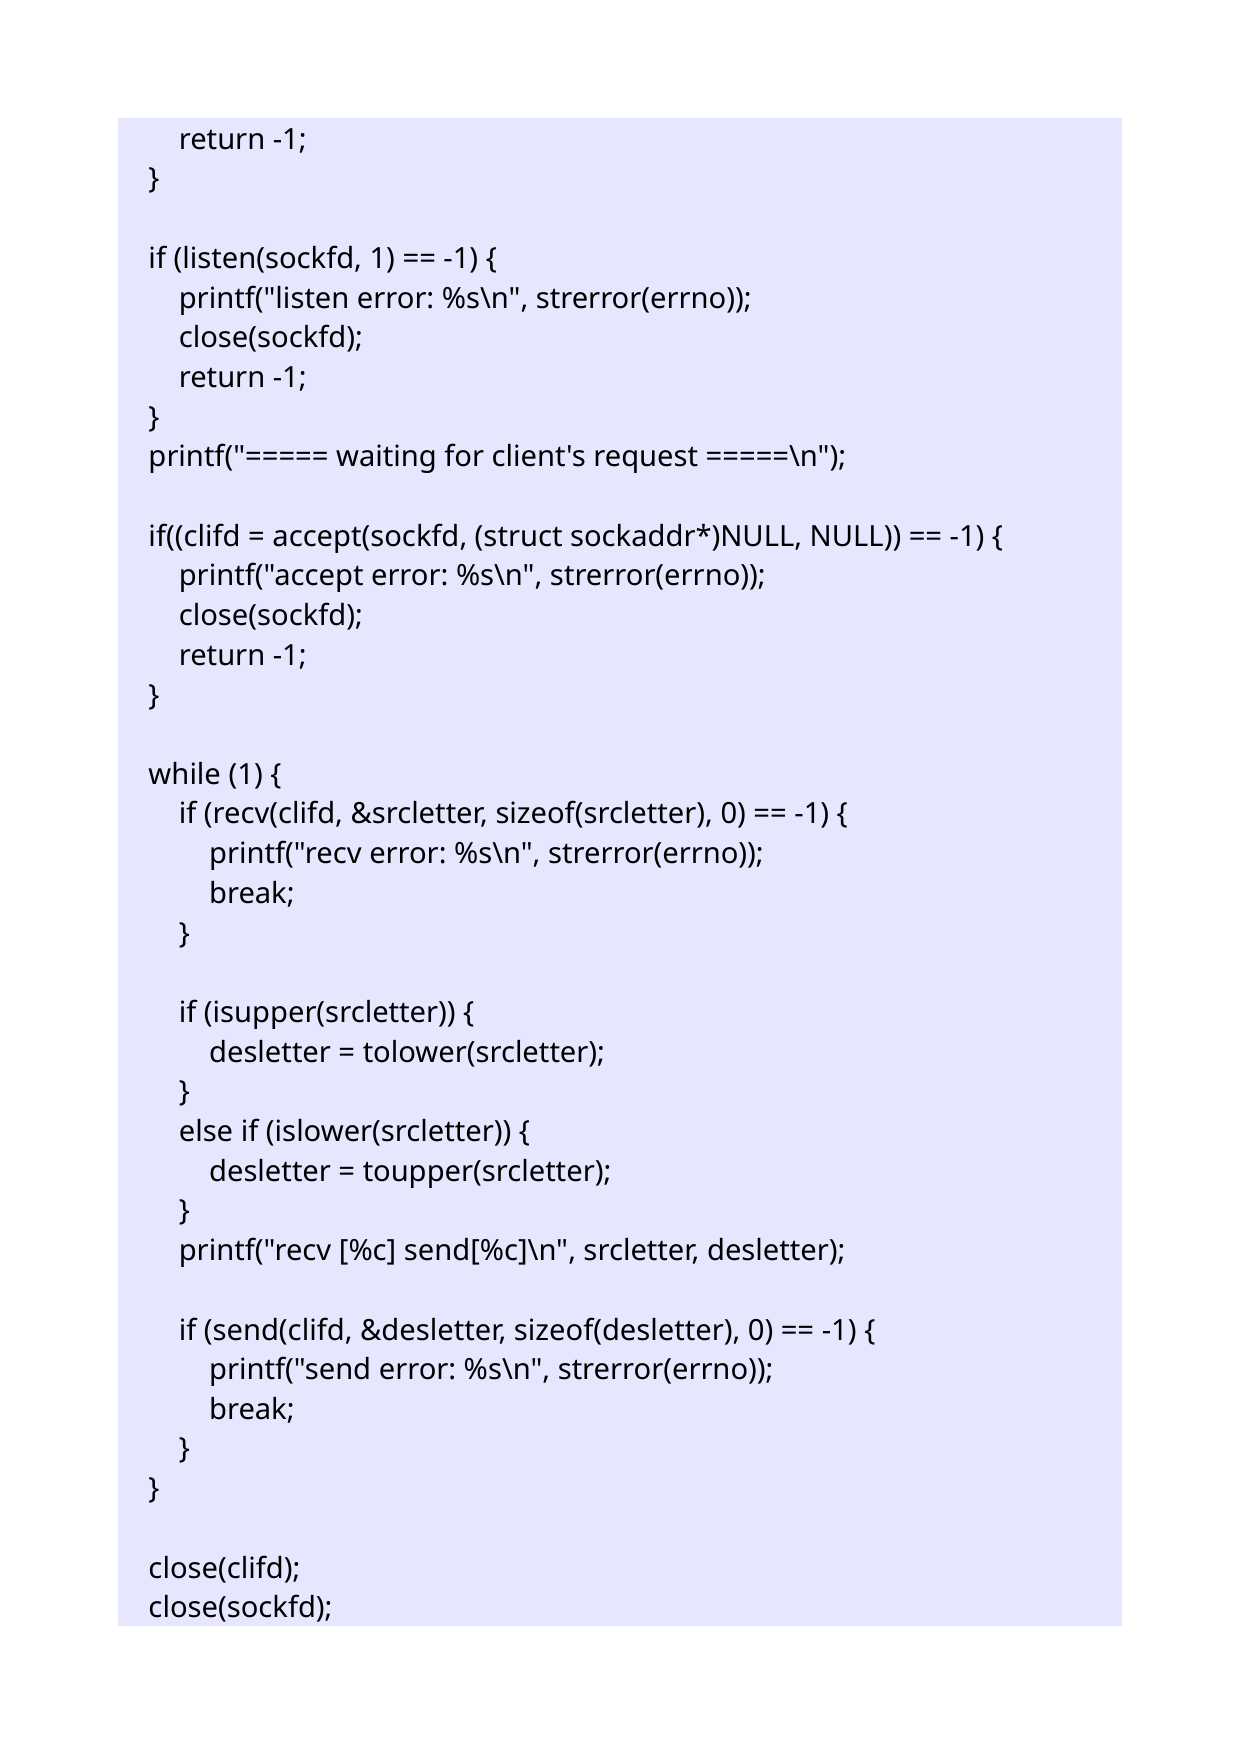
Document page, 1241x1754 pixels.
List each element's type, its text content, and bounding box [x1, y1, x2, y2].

text } [118, 1428, 1122, 1467]
text close(sockfd); [118, 317, 1122, 356]
text } [118, 1190, 1122, 1229]
text if (listen(sockfd, 1) == -1) { [118, 237, 1122, 277]
text close(sockfd); [118, 1587, 1122, 1626]
text if((clifd = accept(sockfd, (struct sockaddr*)NULL, NULL)) == -1) { [118, 515, 1122, 555]
text return -1; [118, 118, 1122, 158]
text return -1; [118, 356, 1122, 396]
text break; [118, 1388, 1122, 1428]
text close(sockfd); [118, 594, 1122, 634]
text printf("recv [%c] send[%c]\n", srcletter, desletter); [118, 1229, 1122, 1269]
text } [118, 396, 1122, 436]
text printf("listen error: %s\n", strerror(errno)); [118, 277, 1122, 317]
text while (1) { [118, 753, 1122, 793]
text } [118, 1467, 1122, 1507]
text close(clifd); [118, 1547, 1122, 1587]
text printf("===== waiting for client's request =====\n"); [118, 436, 1122, 475]
text printf("accept error: %s\n", strerror(errno)); [118, 555, 1122, 594]
text if (send(clifd, &desletter, sizeof(desletter), 0) == -1) { [118, 1309, 1122, 1348]
text } [118, 158, 1122, 197]
text } [118, 912, 1122, 952]
text if (recv(clifd, &srcletter, sizeof(srcletter), 0) == -1) { [118, 793, 1122, 832]
text if (isupper(srcletter)) { [118, 991, 1122, 1031]
text desletter = toupper(srcletter); [118, 1150, 1122, 1190]
text } [118, 674, 1122, 713]
text } [118, 1071, 1122, 1110]
text break; [118, 872, 1122, 912]
text printf("recv error: %s\n", strerror(errno)); [118, 832, 1122, 872]
text return -1; [118, 634, 1122, 674]
text else if (islower(srcletter)) { [118, 1110, 1122, 1150]
text desletter = tolower(srcletter); [118, 1031, 1122, 1071]
text printf("send error: %s\n", strerror(errno)); [118, 1348, 1122, 1388]
